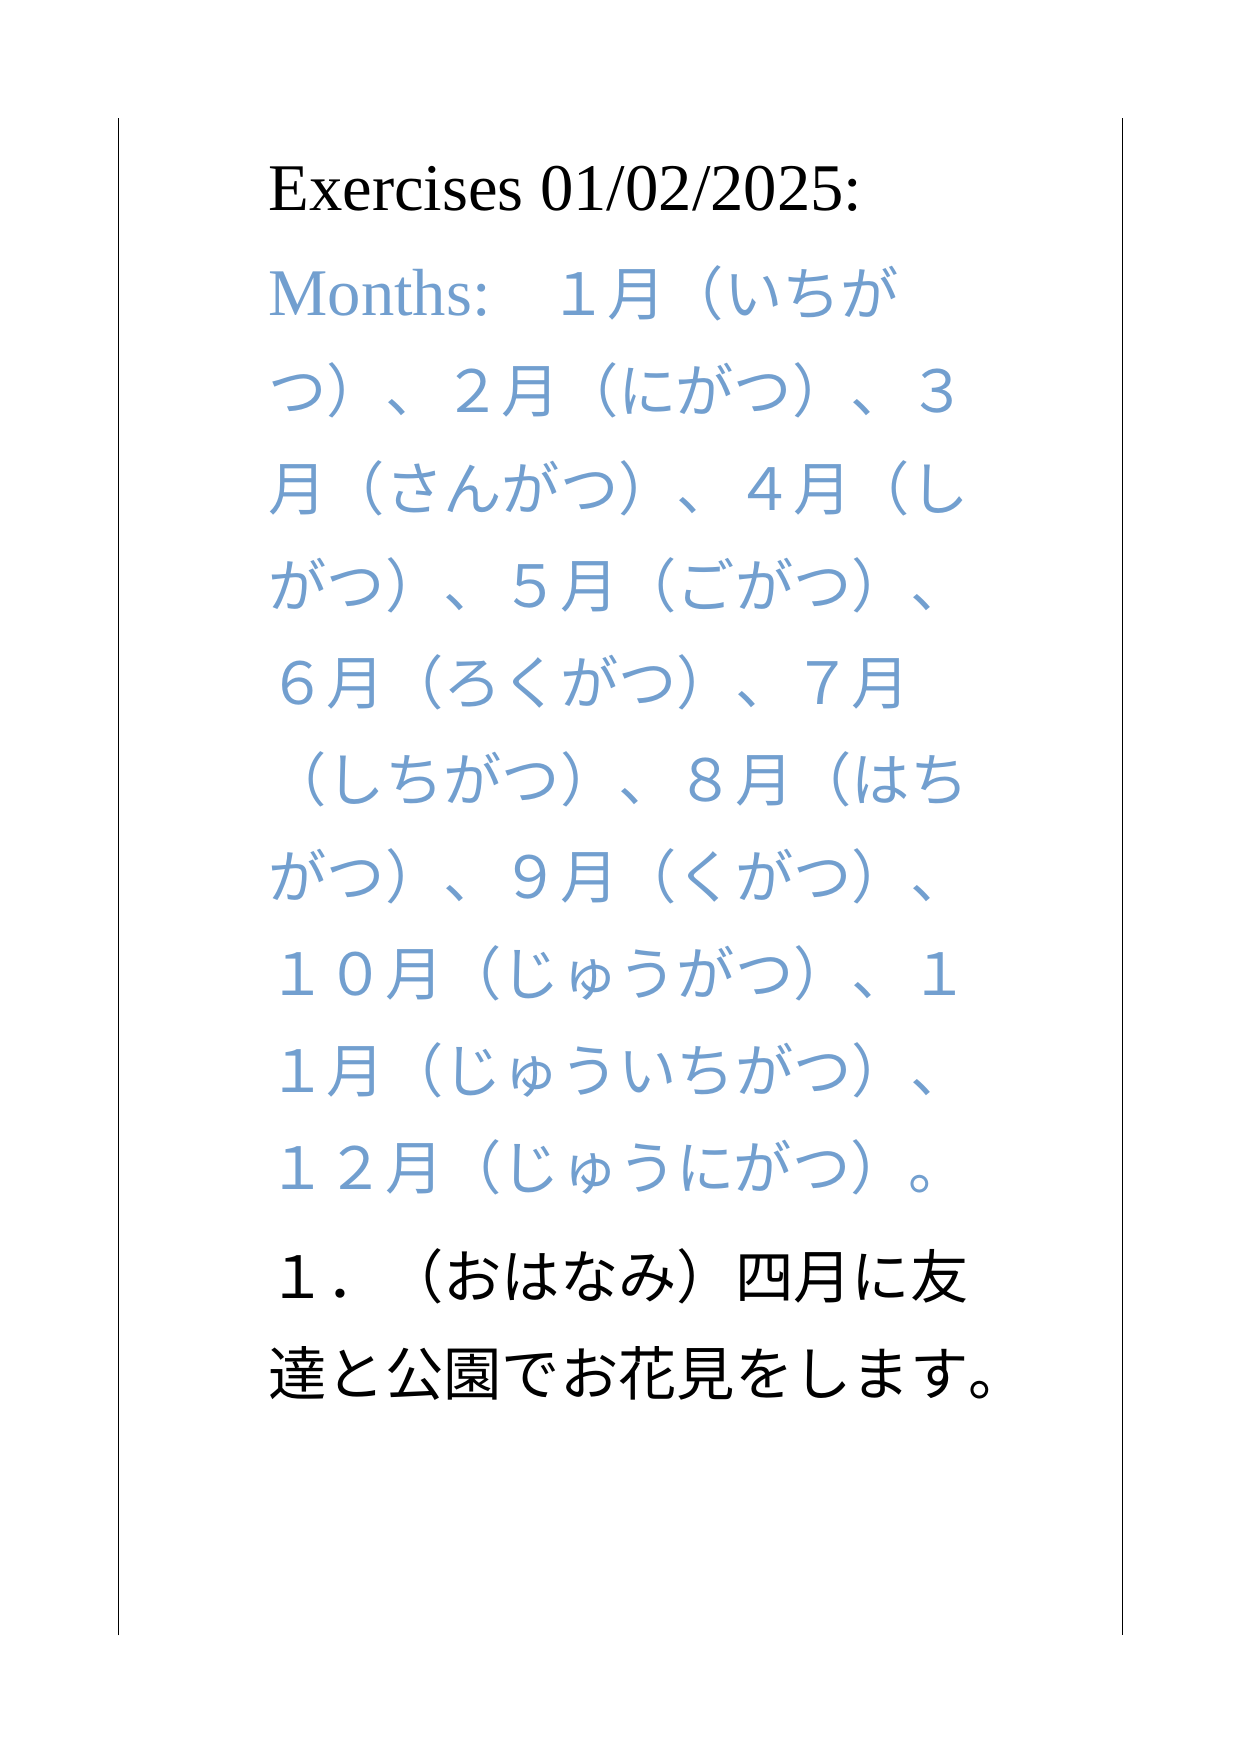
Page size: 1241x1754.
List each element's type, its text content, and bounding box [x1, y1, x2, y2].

text Exercises 01/02/2025: [268, 148, 972, 225]
text １．（おはなみ）四月に友達と公園でお花見をします。 [268, 1231, 972, 1412]
text Months: １月（いちがつ）、２月（にがつ）、３月（さんがつ）、４月（しがつ）、５月（ごがつ）、６月（ろくがつ）、７月（しちがつ）、８月（はちがつ）、９月（くがつ）、１０月（じゅうがつ）、１１月（じゅういちがつ）、１２月（じゅうにがつ）。 [268, 248, 972, 1206]
